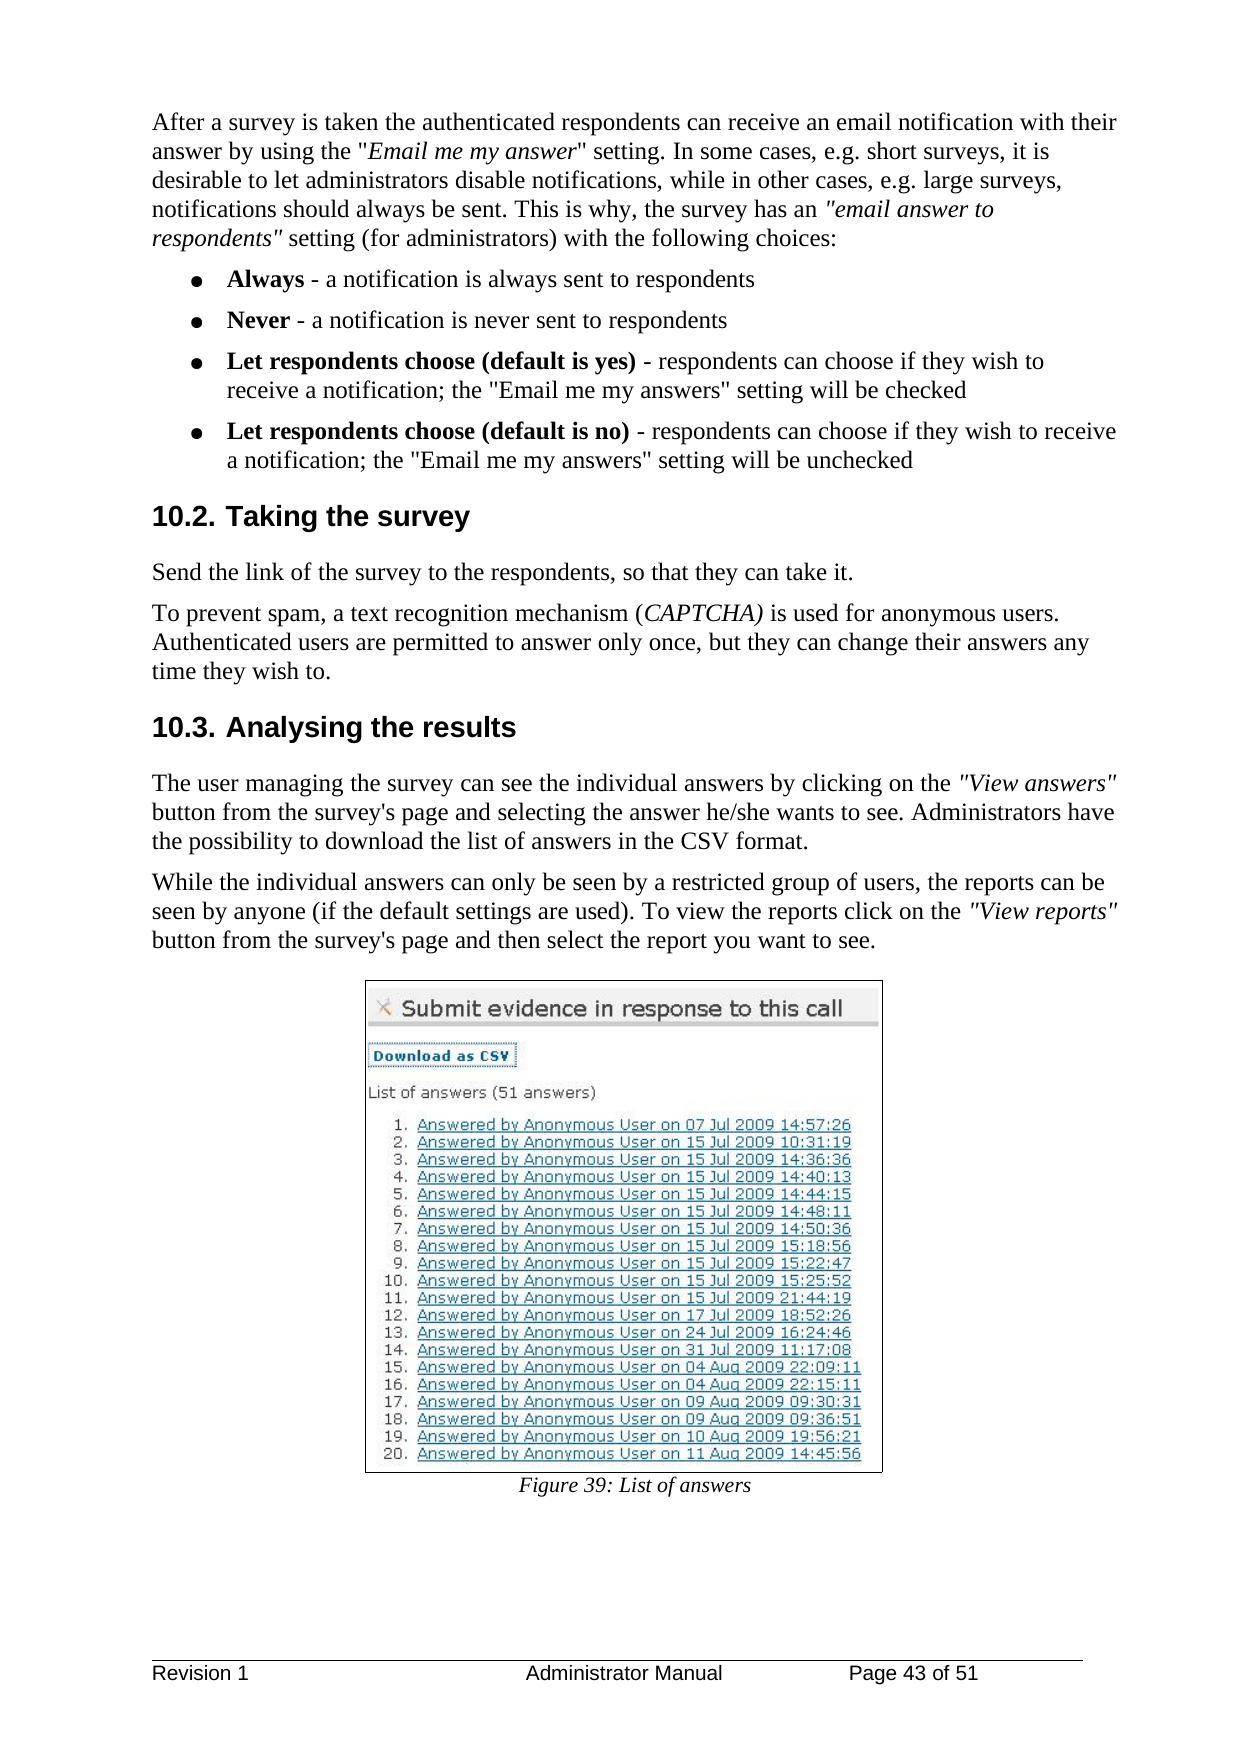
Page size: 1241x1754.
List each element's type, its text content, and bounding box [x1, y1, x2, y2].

list Never - a notification is never sent to respondents [189, 305, 1120, 334]
picture [367, 983, 879, 1469]
list Let respondents choose (default is no) - respondents can choose if they wish to receive a notification; the "Email me my answers" setting will be unchecked [189, 416, 1120, 474]
text The user managing the survey can see the individual answers by clicking on the "View answers" button from the survey's page and selecting the answer he/she wants to see. Administrators have the possibility to download the list of answers in the CSV format. [152, 768, 1120, 855]
subtitle Analysing the results [152, 709, 1120, 743]
text While the individual answers can only be seen by a restricted group of users, the reports can be seen by anyone (if the default settings are used). To view the reports click on the "View reports" button from the survey's page and then select the report you want to see. [152, 867, 1120, 954]
text To prevent spam, a text recognition mechanism (CAPTCHA) is used for anonymous users. Authenticated users are permitted to answer only once, but they can change their answers any time they wish to. [152, 598, 1120, 685]
list Let respondents choose (default is yes) - respondents can choose if they wish to receive a notification; the "Email me my answers" setting will be checked [189, 346, 1120, 404]
text Figure 39: List of answers [200, 978, 1072, 1497]
subtitle Taking the survey [152, 498, 1120, 532]
text After a survey is taken the authenticated respondents can receive an email notification with their answer by using the "Email me my answer" setting. In some cases, e.g. short surveys, it is desirable to let administrators disable notifications, while in other cases, e.g. large surveys, notifications should always be sent. This is why, the survey has an "email answer to respondents" setting (for administrators) with the following choices: [152, 107, 1120, 252]
text Send the link of the survey to the respondents, so that they can take it. [152, 557, 1120, 586]
list Always - a notification is always sent to respondents [189, 264, 1120, 293]
